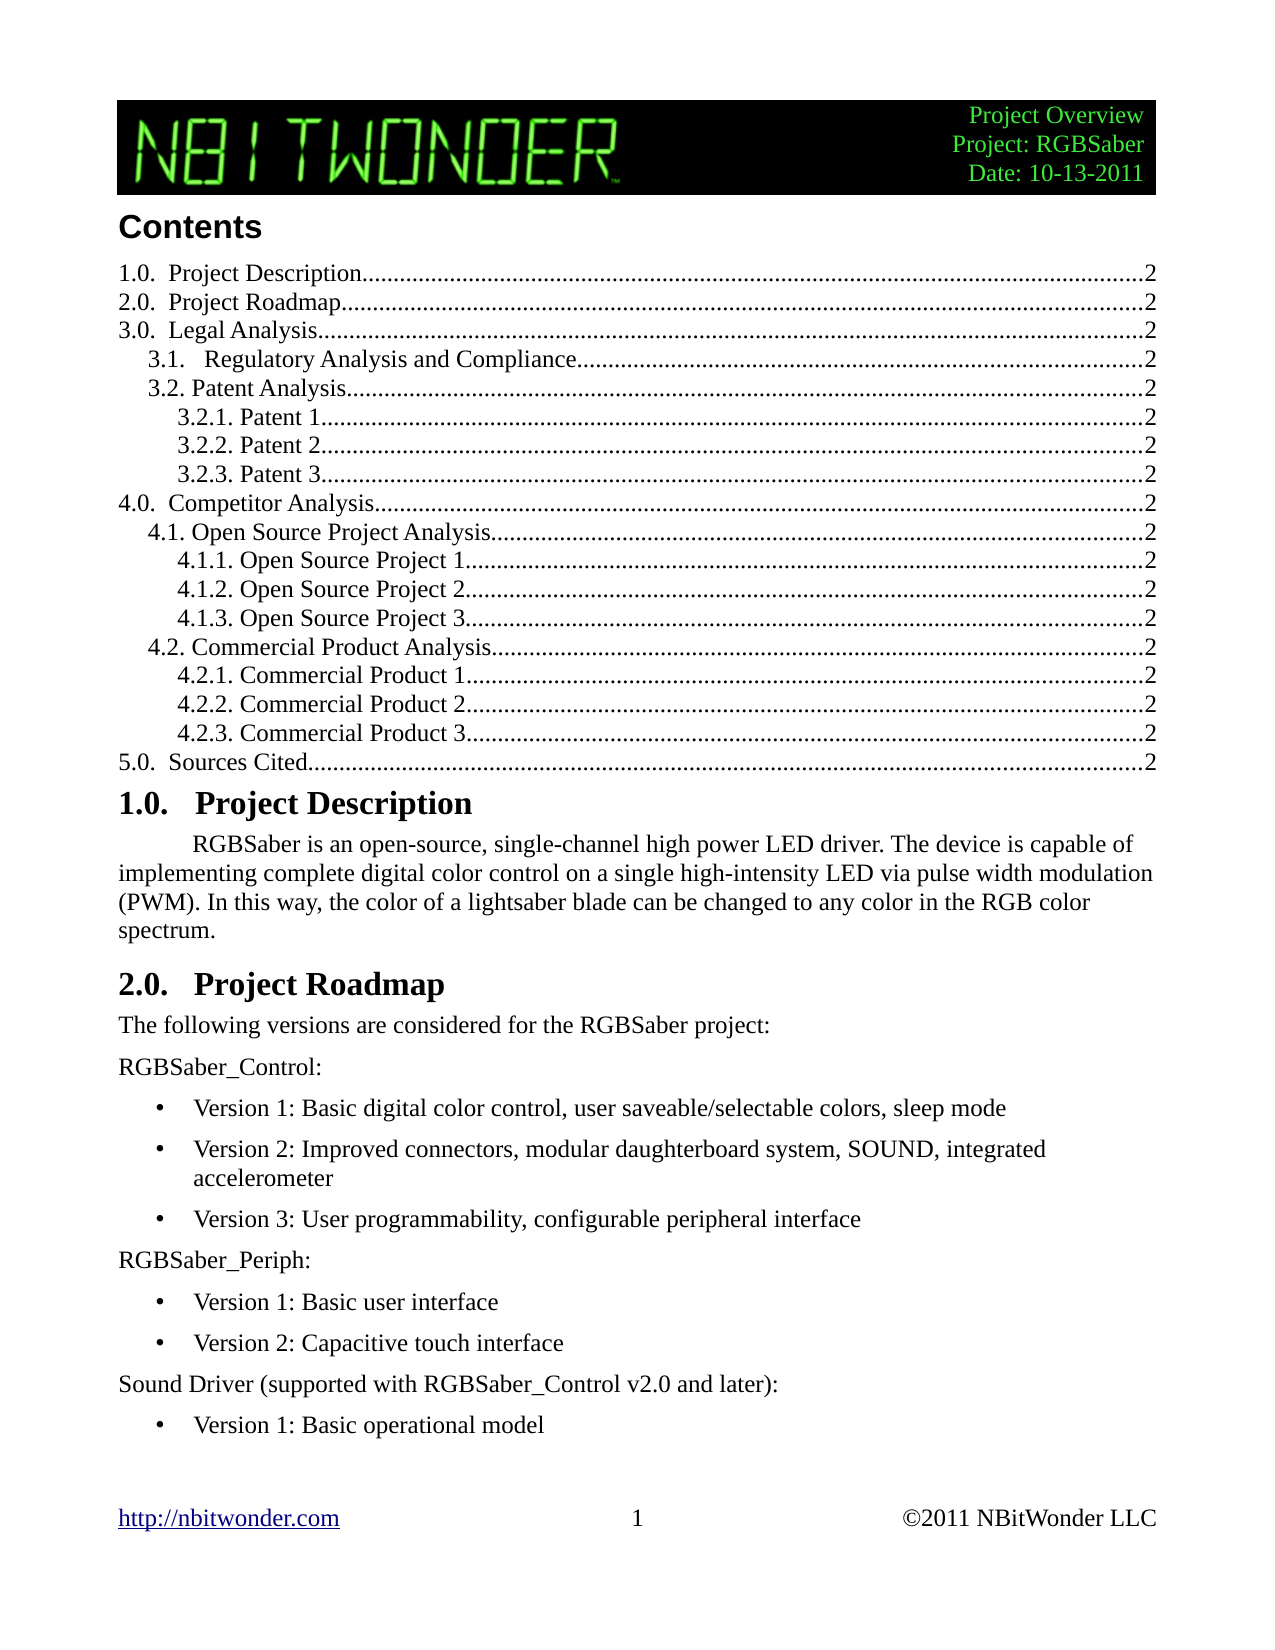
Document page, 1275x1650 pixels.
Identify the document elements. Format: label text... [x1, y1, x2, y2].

text 3.2. Patent Analysis 2 [148, 373, 1157, 402]
picture [134, 117, 621, 186]
text 4.2.3. Commercial Product 3 2 [177, 718, 1157, 747]
subtitle Contents [118, 143, 1157, 246]
text Date: 10-13-2011 [117, 158, 1144, 187]
text Sound Driver (supported with RGBSaber_Control v2.0 and later): [118, 1369, 1157, 1398]
text 4.2. Commercial Product Analysis 2 [148, 632, 1157, 661]
text 4.2.1. Commercial Product 1 2 [177, 661, 1157, 689]
text RGBSaber_Control: [118, 1052, 1157, 1080]
text 3.0. Legal Analysis 2 [118, 316, 1157, 344]
text 4.1. Open Source Project Analysis 2 [148, 517, 1157, 546]
text 4.1.2. Open Source Project 2 2 [177, 574, 1157, 603]
text Project Overview [117, 100, 1144, 129]
text 3.1. Regulatory Analysis and Compliance 2 [148, 344, 1157, 373]
text 2.0. Project Roadmap 2 [118, 287, 1157, 316]
text 3.2.3. Patent 3 2 [177, 459, 1157, 488]
text 4.1.1. Open Source Project 1 2 [177, 546, 1157, 574]
list Version 2: Improved connectors, modular daughterboard system, SOUND, integrated accelerometer [156, 1134, 1157, 1192]
text RGBSaber is an open-source, single-channel high power LED driver. The device is capable of implementing complete digital color control on a single high-intensity LED via pulse width modulation (PWM). In this way, the color of a lightsaber blade can be changed to any color in the RGB color spectrum. [118, 829, 1157, 944]
text RGBSaber_Periph: [118, 1245, 1157, 1274]
text 5.0. Sources Cited 2 [118, 747, 1157, 776]
text 4.0. Competitor Analysis 2 [118, 488, 1157, 517]
list Version 3: User programmability, configurable peripheral interface [156, 1204, 1157, 1233]
subtitle 2.0. Project Roadmap [118, 964, 1157, 1003]
text 3.2.2. Patent 2 2 [177, 431, 1157, 459]
list Version 2: Capacitive touch interface [156, 1328, 1157, 1357]
text [117, 129, 134, 158]
text Project: RGBSaber [621, 129, 1144, 158]
list Version 1: Basic digital color control, user saveable/selectable colors, sleep mode [156, 1093, 1157, 1122]
list Version 1: Basic operational model [156, 1410, 1157, 1439]
text The following versions are considered for the RGBSaber project: [118, 1010, 1157, 1039]
text 1.0. Project Description 2 [118, 258, 1157, 287]
text 3.2.1. Patent 1 2 [177, 402, 1157, 431]
list Version 1: Basic user interface [156, 1287, 1157, 1315]
text 4.1.3. Open Source Project 3 2 [177, 603, 1157, 632]
subtitle 1.0. Project Description [118, 783, 1157, 822]
text 4.2.2. Commercial Product 2 2 [177, 689, 1157, 718]
